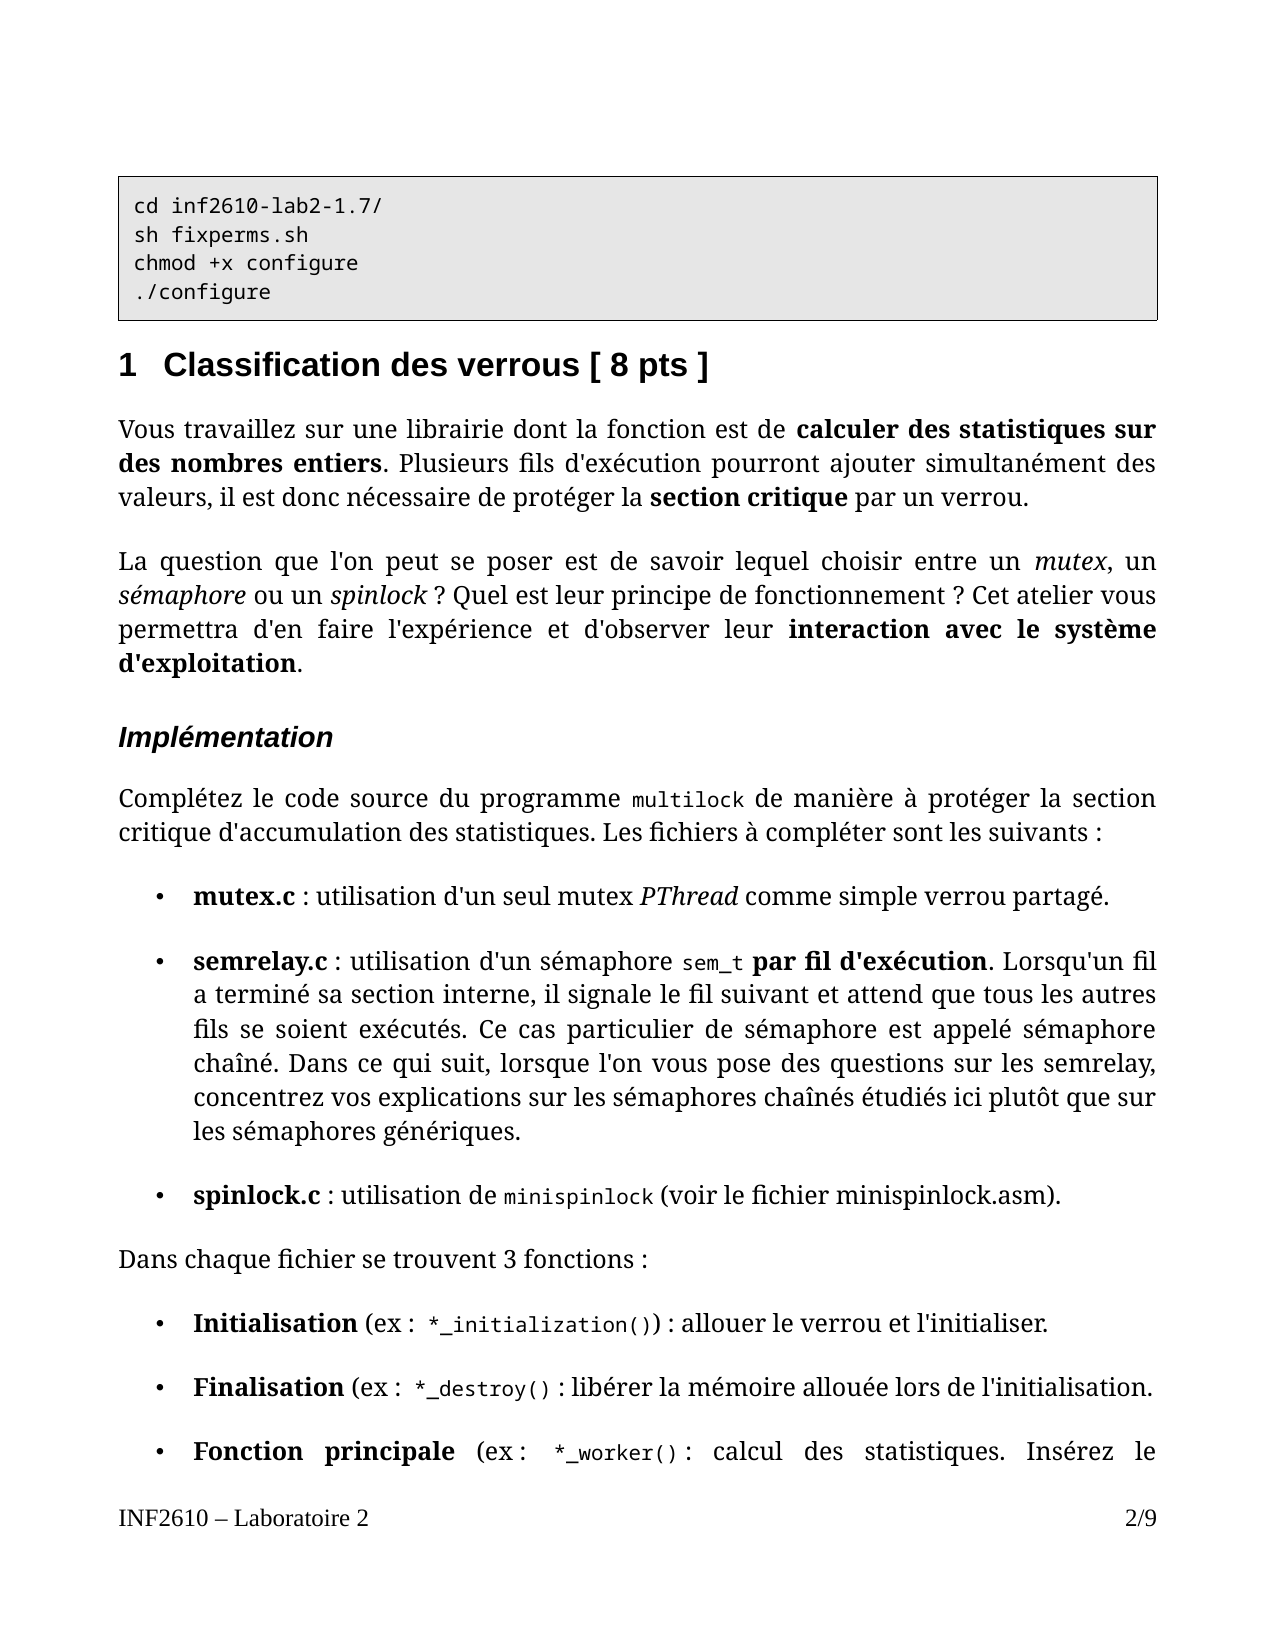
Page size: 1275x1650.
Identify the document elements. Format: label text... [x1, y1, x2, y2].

list Finalisation (ex : *_destroy() : libérer la mémoire allouée lors de l'initialisation. [156, 1370, 1157, 1404]
text sh fixperms.sh [119, 205, 1157, 233]
list Fonction principale (ex : *_worker() : calcul des statistiques. Insérez le [156, 1434, 1157, 1468]
text Complétez le code source du programme multilock de manière à protéger la section critique d'accumulation des statistiques. Les fichiers à compléter sont les suivants : [118, 781, 1157, 849]
text chmod +x configure [119, 233, 1157, 262]
subtitle Implémentation [118, 720, 1157, 753]
text La question que l'on peut se poser est de savoir lequel choisir entre un mutex, un sémaphore ou un spinlock ? Quel est leur principe de fonctionnement ? Cet atelier vous permettra d'en faire l'expérience et d'observer leur interaction avec le système d'exploitation. [118, 544, 1157, 680]
text Dans chaque fichier se trouvent 3 fonctions : [118, 1242, 1157, 1276]
text Vous travaillez sur une librairie dont la fonction est de calculer des statistiques sur des nombres entiers. Plusieurs fils d'exécution pourront ajouter simultanément des valeurs, il est donc nécessaire de protéger la section critique par un verrou. [118, 411, 1157, 514]
list mutex.c : utilisation d'un seul mutex PThread comme simple verrou partagé. [156, 879, 1157, 913]
list Initialisation (ex : *_initialization()) : allouer le verrou et l'initialiser. [156, 1306, 1157, 1340]
list spinlock.c : utilisation de minispinlock (voir le fichier minispinlock.asm). [156, 1177, 1157, 1212]
list semrelay.c : utilisation d'un sémaphore sem_t par fil d'exécution. Lorsqu'un fil a terminé sa section interne, il signale le fil suivant et attend que tous les autres fils se soient exécutés. Ce cas particulier de sémaphore est appelé sémaphore chaîné. Dans ce qui suit, lorsque l'on vous pose des questions sur les semrelay, concentrez vos explications sur les sémaphores chaînés étudiés ici plutôt que sur les sémaphores génériques. [156, 943, 1157, 1147]
subtitle Classification des verrous [ 8 pts ] [118, 345, 1157, 384]
text cd inf2610-lab2-1.7/ [119, 177, 1157, 205]
text ./configure [119, 262, 1157, 320]
